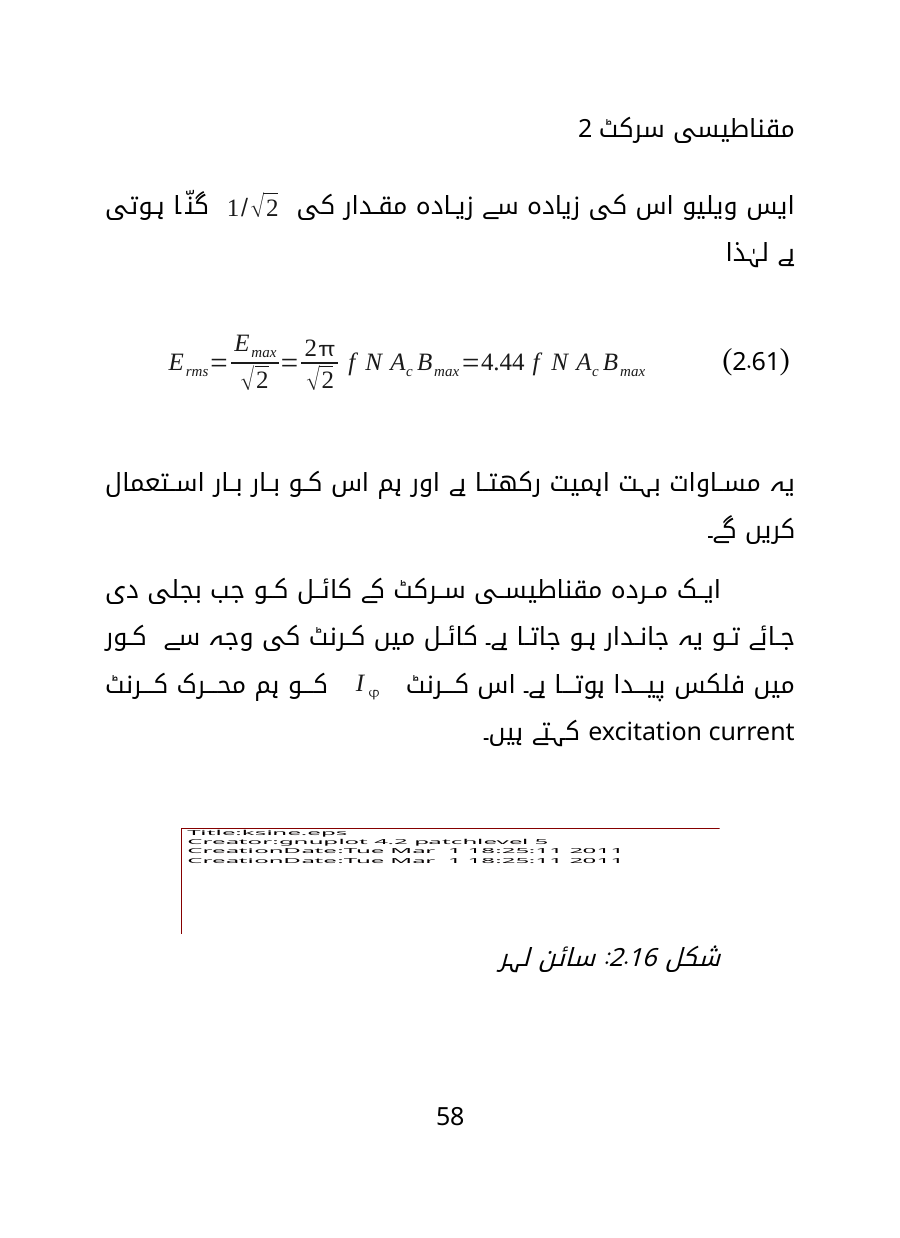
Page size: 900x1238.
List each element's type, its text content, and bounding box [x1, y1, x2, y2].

table_header [105, 324, 698, 412]
table_header (2.61) [698, 324, 795, 412]
text یہ مساوات بہت اہمیت رکھتا ہے اور ہم اس کو بار بار استعمال کریں گے۔ [105, 459, 795, 554]
text ہم اےسی بجلی میں کرنٹ، وولٹج وغیرہ کے rms آر ایم ایس مقدار میں دلچسپی رکھتے ہیں۔ ایک سائن نما لہر کی آر ایم ایس ویلیو اس کی زیادہ سے زیادہ مقدار کیگنّا ہوتی ہے لہٰذا [105, 182, 795, 277]
text شکل 2.16: سائن لہر [180, 827, 720, 981]
text ایک مردہ مقناطیسی سرکٹ کے کائل کو جب بجلی دی جائے تو یہ جاندار ہو جاتا ہے۔ کائل میں کرنٹ کی وجہ سے کور میں فلکس پیدا ہوتا ہے۔ اس کرنٹ کو ہم محرک کرنٹ excitation current کہتے ہیں۔ [105, 566, 795, 756]
